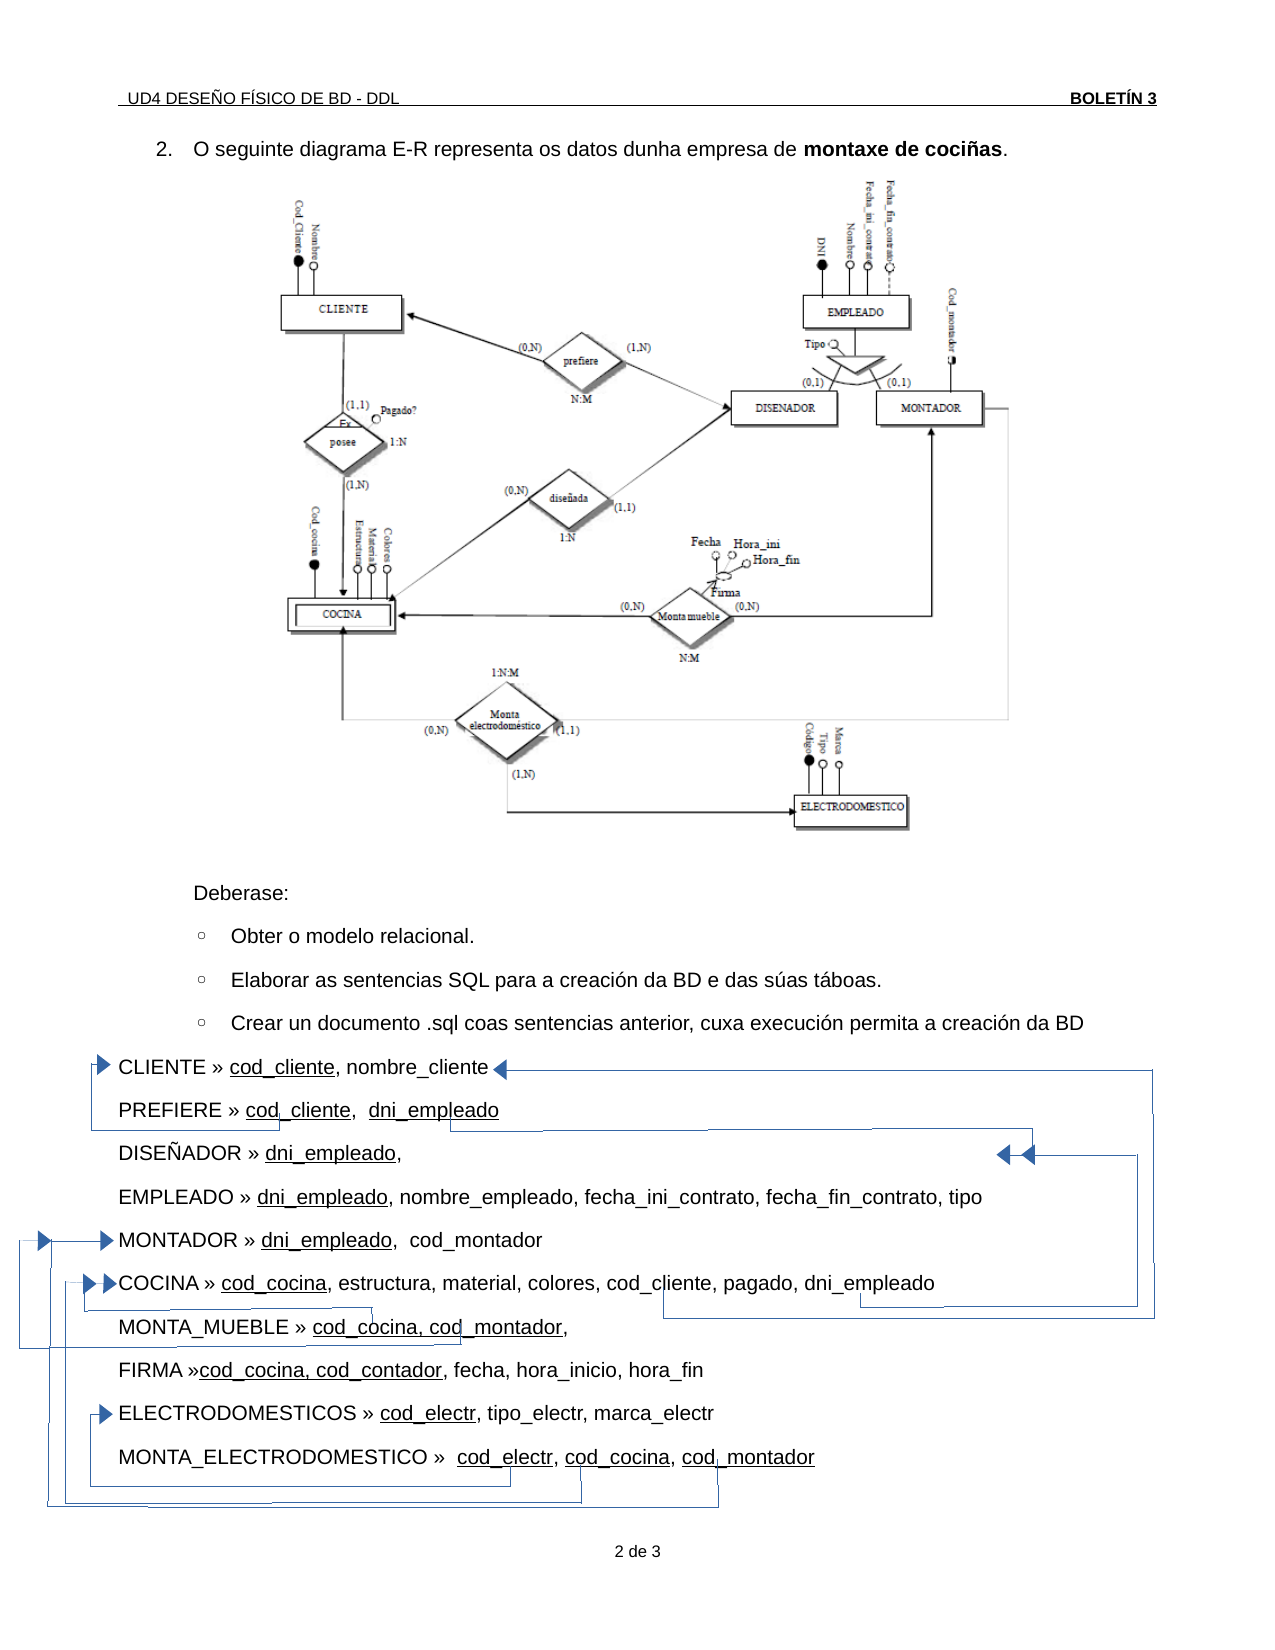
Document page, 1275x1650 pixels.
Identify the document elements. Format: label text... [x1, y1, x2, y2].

text MONTADOR » dni_empleado, cod_montador [118, 1228, 1137, 1252]
text [1033, 1141, 1153, 1165]
list O seguinte diagrama E-R representa os datos dunha empresa de montaxe de cociñas. [156, 137, 1176, 161]
text PREFIERE » cod_cliente, dni_empleado [118, 1098, 1176, 1122]
list Obter o modelo relacional. [193, 924, 1176, 948]
text CLIENTE » cod_cliente, nombre_cliente [118, 1054, 1176, 1078]
text FIRMA »cod_cocina, cod_contador, fecha, hora_inicio, hora_fin [118, 1358, 1176, 1382]
text COCINA » cod_cocina, estructura, material, colores, cod_cliente, pagado, dni_empleado [118, 1271, 1137, 1295]
list Elaborar as sentencias SQL para a creación da BD e das súas táboas. [193, 968, 1176, 992]
list Deberase: [156, 881, 1176, 905]
text MONTA_MUEBLE » cod_cocina, cod_montador, [118, 1314, 1176, 1338]
text EMPLEADO » dni_empleado, nombre_empleado, fecha_ini_contrato, fecha_fin_contrato, tipo [118, 1184, 1137, 1208]
text DISEÑADOR » dni_empleado, [118, 1141, 1032, 1165]
list Crear un documento .sql coas sentencias anterior, cuxa execución permita a creación da BD [193, 1011, 1176, 1035]
text [1154, 1141, 1176, 1165]
text ELECTRODOMESTICOS » cod_electr, tipo_electr, marca_electr [118, 1401, 1176, 1425]
text MONTA_ELECTRODOMESTICO » cod_electr, cod_cocina, cod_montador [118, 1444, 1176, 1468]
picture [265, 180, 1029, 833]
